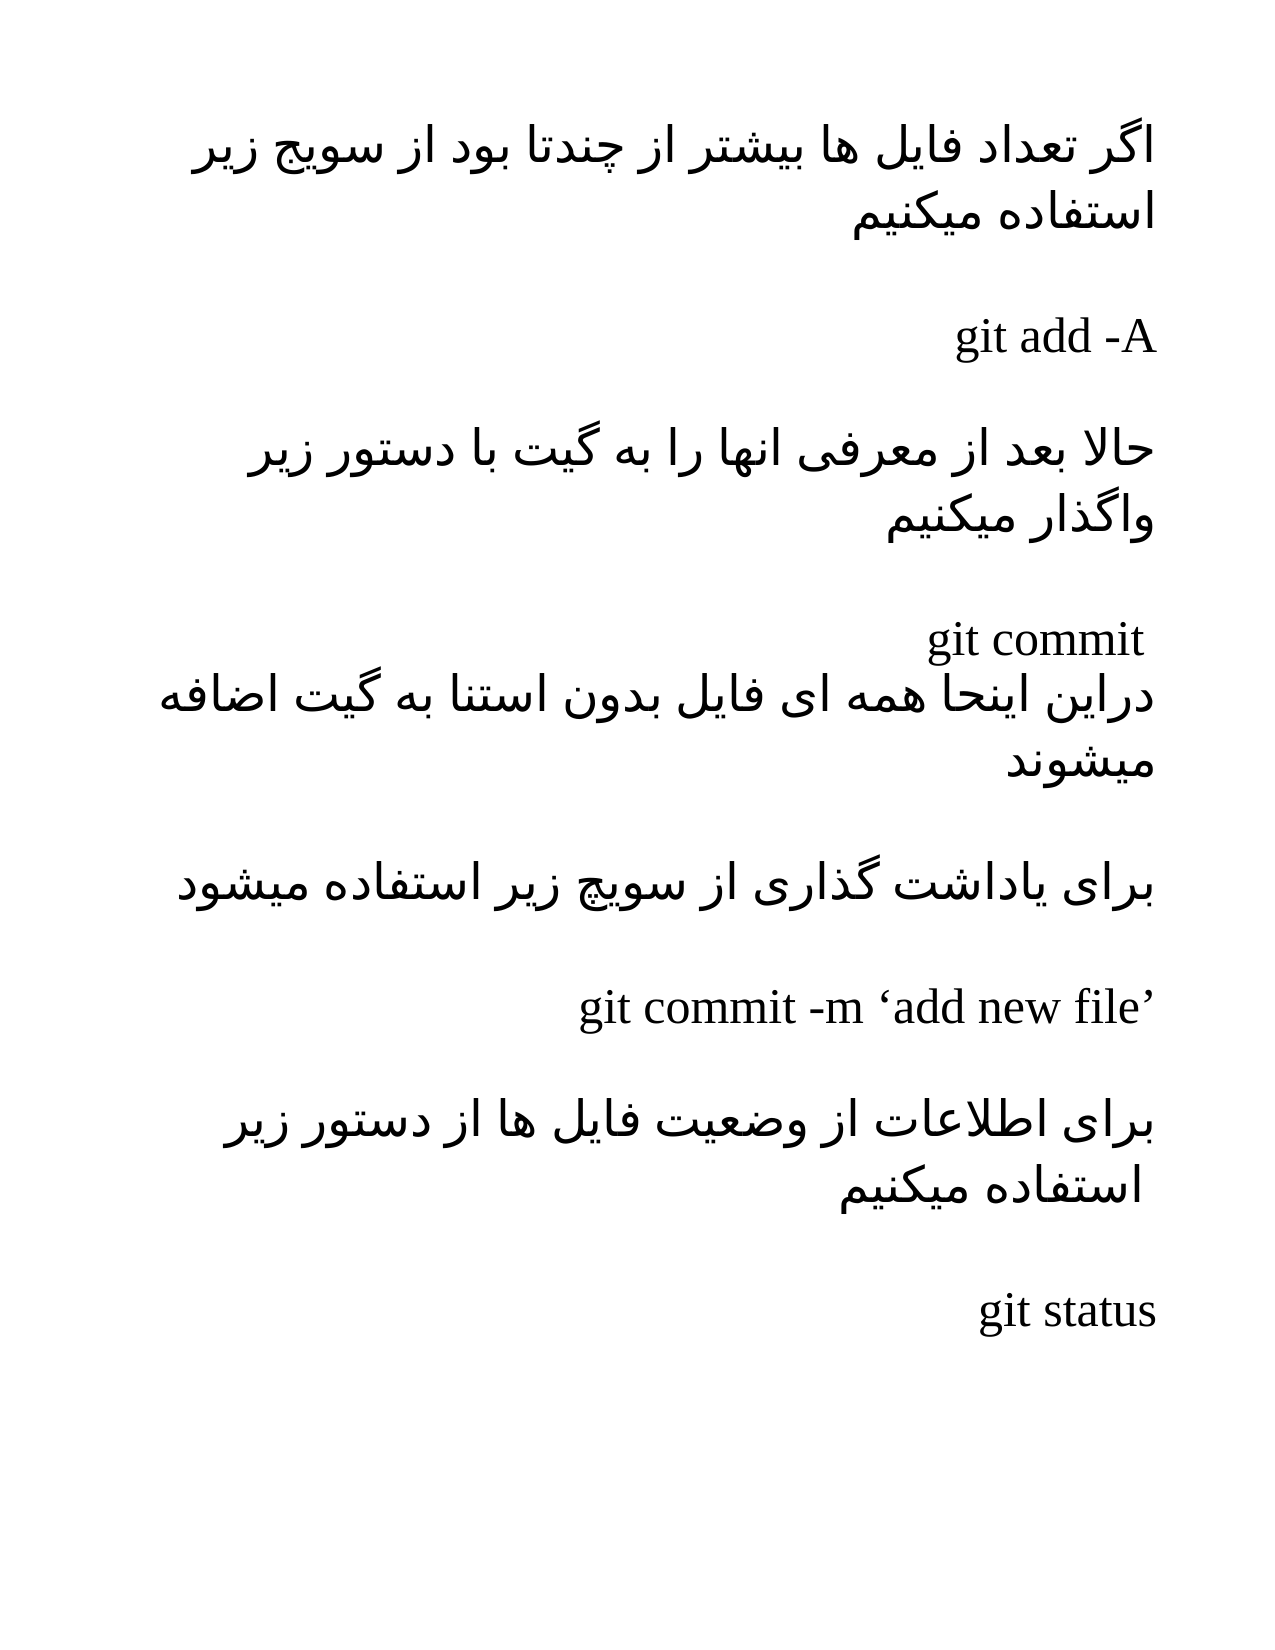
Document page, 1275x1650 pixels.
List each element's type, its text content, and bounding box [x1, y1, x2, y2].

text git commit -m ‘add new file’ [118, 977, 1157, 1034]
text حالا بعد از معرفی انها را به گیت با دستور زیر واگذار میکنیم [118, 421, 1157, 551]
text برای اطلاعات از وضعیت فایل ها از دستور زیر استفاده میکنیم [118, 1092, 1157, 1222]
text git commit [118, 609, 1157, 666]
text اگر تعداد فایل ها بیشتر از چندتا بود از سویج زیر استفاده میکنیم [118, 118, 1157, 248]
text برای یاداشت گذاری از سویچ زیر استفاده میشود [118, 854, 1157, 919]
text git add -A [118, 306, 1157, 363]
text git status [118, 1280, 1157, 1337]
text دراین اینحا همه ای فایل بدون استنا به گیت اضافه میشوند [118, 666, 1157, 797]
